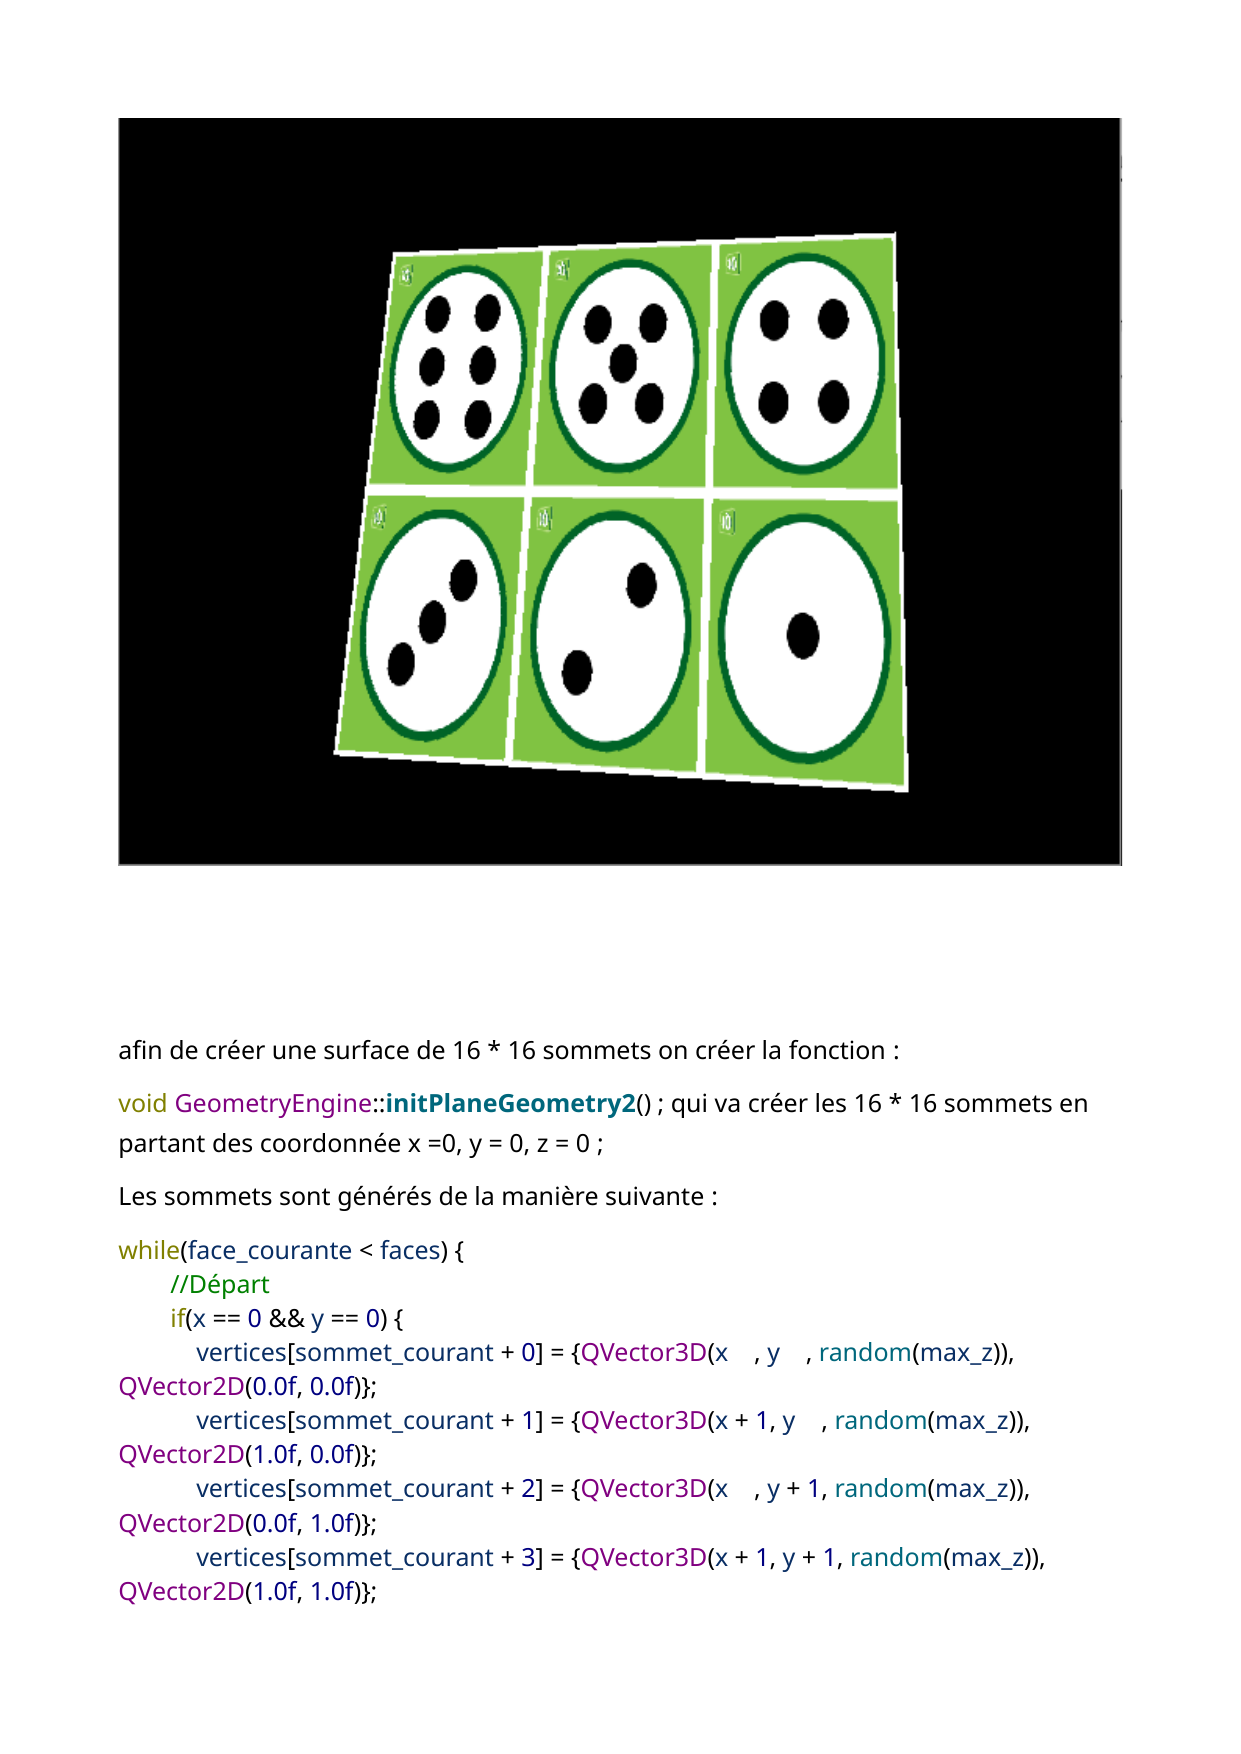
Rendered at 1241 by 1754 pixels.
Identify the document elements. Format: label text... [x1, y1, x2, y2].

text while(face_courante < faces) { [118, 1233, 1122, 1267]
text void GeometryEngine::initPlaneGeometry2() ; qui va créer les 16 * 16 sommets en partant des coordonnée x =0, y = 0, z = 0 ; [118, 1086, 1122, 1159]
text //Départ [118, 1267, 1122, 1301]
text vertices[sommet_courant + 3] = {QVector3D(x + 1, y + 1, random(max_z)), QVector2D(1.0f, 1.0f)}; [118, 1539, 1122, 1607]
picture [118, 118, 1123, 866]
text afin de créer une surface de 16 * 16 sommets on créer la fonction : [118, 1032, 1122, 1066]
text Les sommets sont générés de la manière suivante : [118, 1179, 1122, 1213]
text if(x == 0 && y == 0) { [118, 1301, 1122, 1335]
text vertices[sommet_courant + 1] = {QVector3D(x + 1, y , random(max_z)), QVector2D(1.0f, 0.0f)}; [118, 1403, 1122, 1471]
text vertices[sommet_courant + 0] = {QVector3D(x , y , random(max_z)), QVector2D(0.0f, 0.0f)}; [118, 1335, 1122, 1403]
text vertices[sommet_courant + 2] = {QVector3D(x , y + 1, random(max_z)), QVector2D(0.0f, 1.0f)}; [118, 1471, 1122, 1539]
